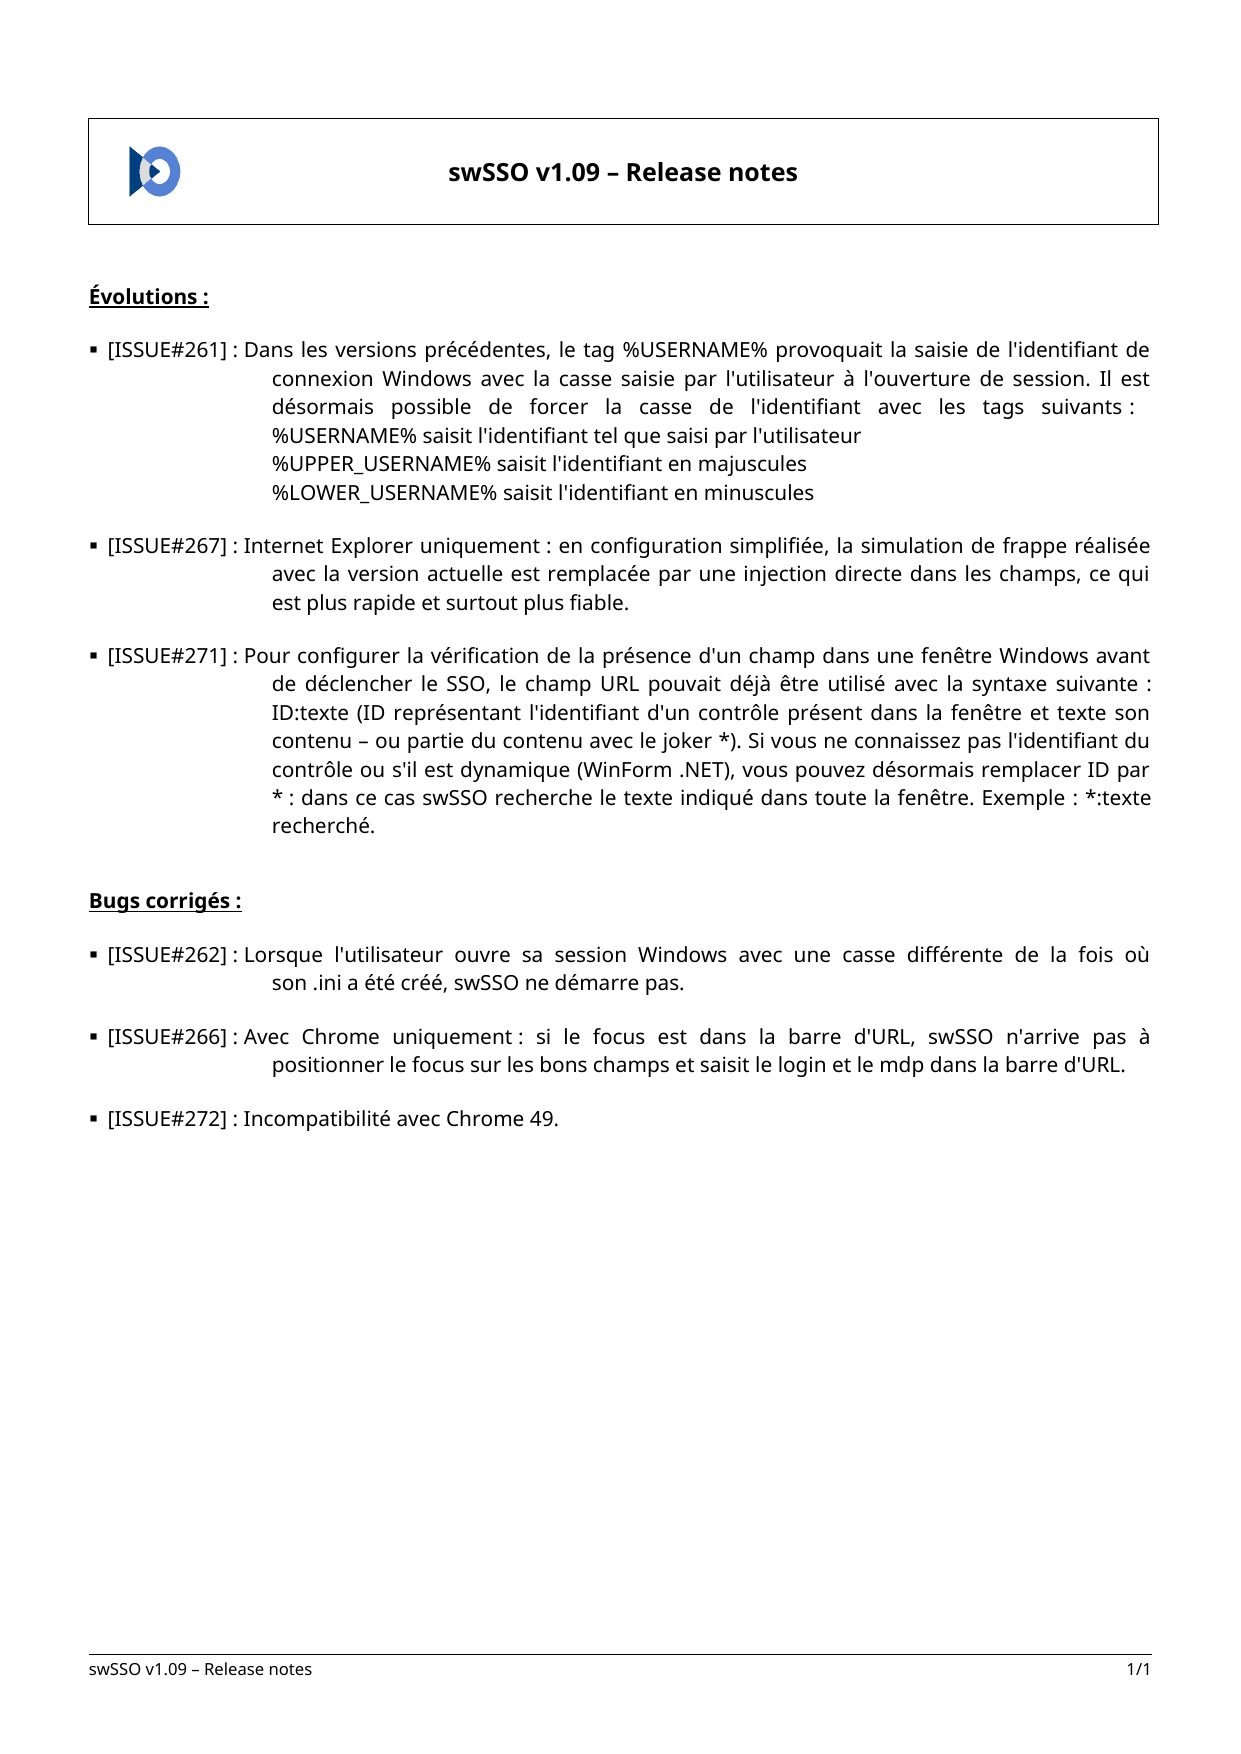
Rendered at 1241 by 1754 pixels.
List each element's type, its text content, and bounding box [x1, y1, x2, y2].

table_header [89, 119, 220, 224]
list [ISSUE#262] : Lorsque l'utilisateur ouvre sa session Windows avec une casse différente de la fois où son .ini a été créé, swSSO ne démarre pas. [89, 940, 1152, 997]
list [ISSUE#261] : Dans les versions précédentes, le tag %USERNAME% provoquait la saisie de l'identifiant de connexion Windows avec la casse saisie par l'utilisateur à l'ouverture de session. Il est désormais possible de forcer la casse de l'identifiant avec les tags suivants : %USERNAME% saisit l'identifiant tel que saisi par l'utilisateur %UPPER_USERNAME% saisit l'identifiant en majuscules %LOWER_USERNAME% saisit l'identifiant en minuscules [89, 335, 1152, 506]
list [ISSUE#272] : Incompatibilité avec Chrome 49. [89, 1104, 1152, 1132]
list [ISSUE#267] : Internet Explorer uniquement : en configuration simplifiée, la simulation de frappe réalisée avec la version actuelle est remplacée par une injection directe dans les champs, ce qui est plus rapide et surtout plus fiable. [89, 531, 1152, 616]
picture [124, 140, 185, 203]
table_header swSSO v1.09 – Release notes [220, 119, 1026, 224]
table_header [1026, 119, 1158, 224]
text Évolutions : [89, 282, 1152, 310]
list [ISSUE#266] : Avec Chrome uniquement : si le focus est dans la barre d'URL, swSSO n'arrive pas à positionner le focus sur les bons champs et saisit le login et le mdp dans la barre d'URL. [89, 1022, 1152, 1079]
text Bugs corrigés : [89, 886, 1152, 915]
list [ISSUE#271] : Pour configurer la vérification de la présence d'un champ dans une fenêtre Windows avant de déclencher le SSO, le champ URL pouvait déjà être utilisé avec la syntaxe suivante : ID:texte (ID représentant l'identifiant d'un contrôle présent dans la fenêtre et texte son contenu – ou partie du contenu avec le joker *). Si vous ne connaissez pas l'identifiant du contrôle ou s'il est dynamique (WinForm .NET), vous pouvez désormais remplacer ID par * : dans ce cas swSSO recherche le texte indiqué dans toute la fenêtre. Exemple : *:texte recherché. [89, 641, 1152, 840]
